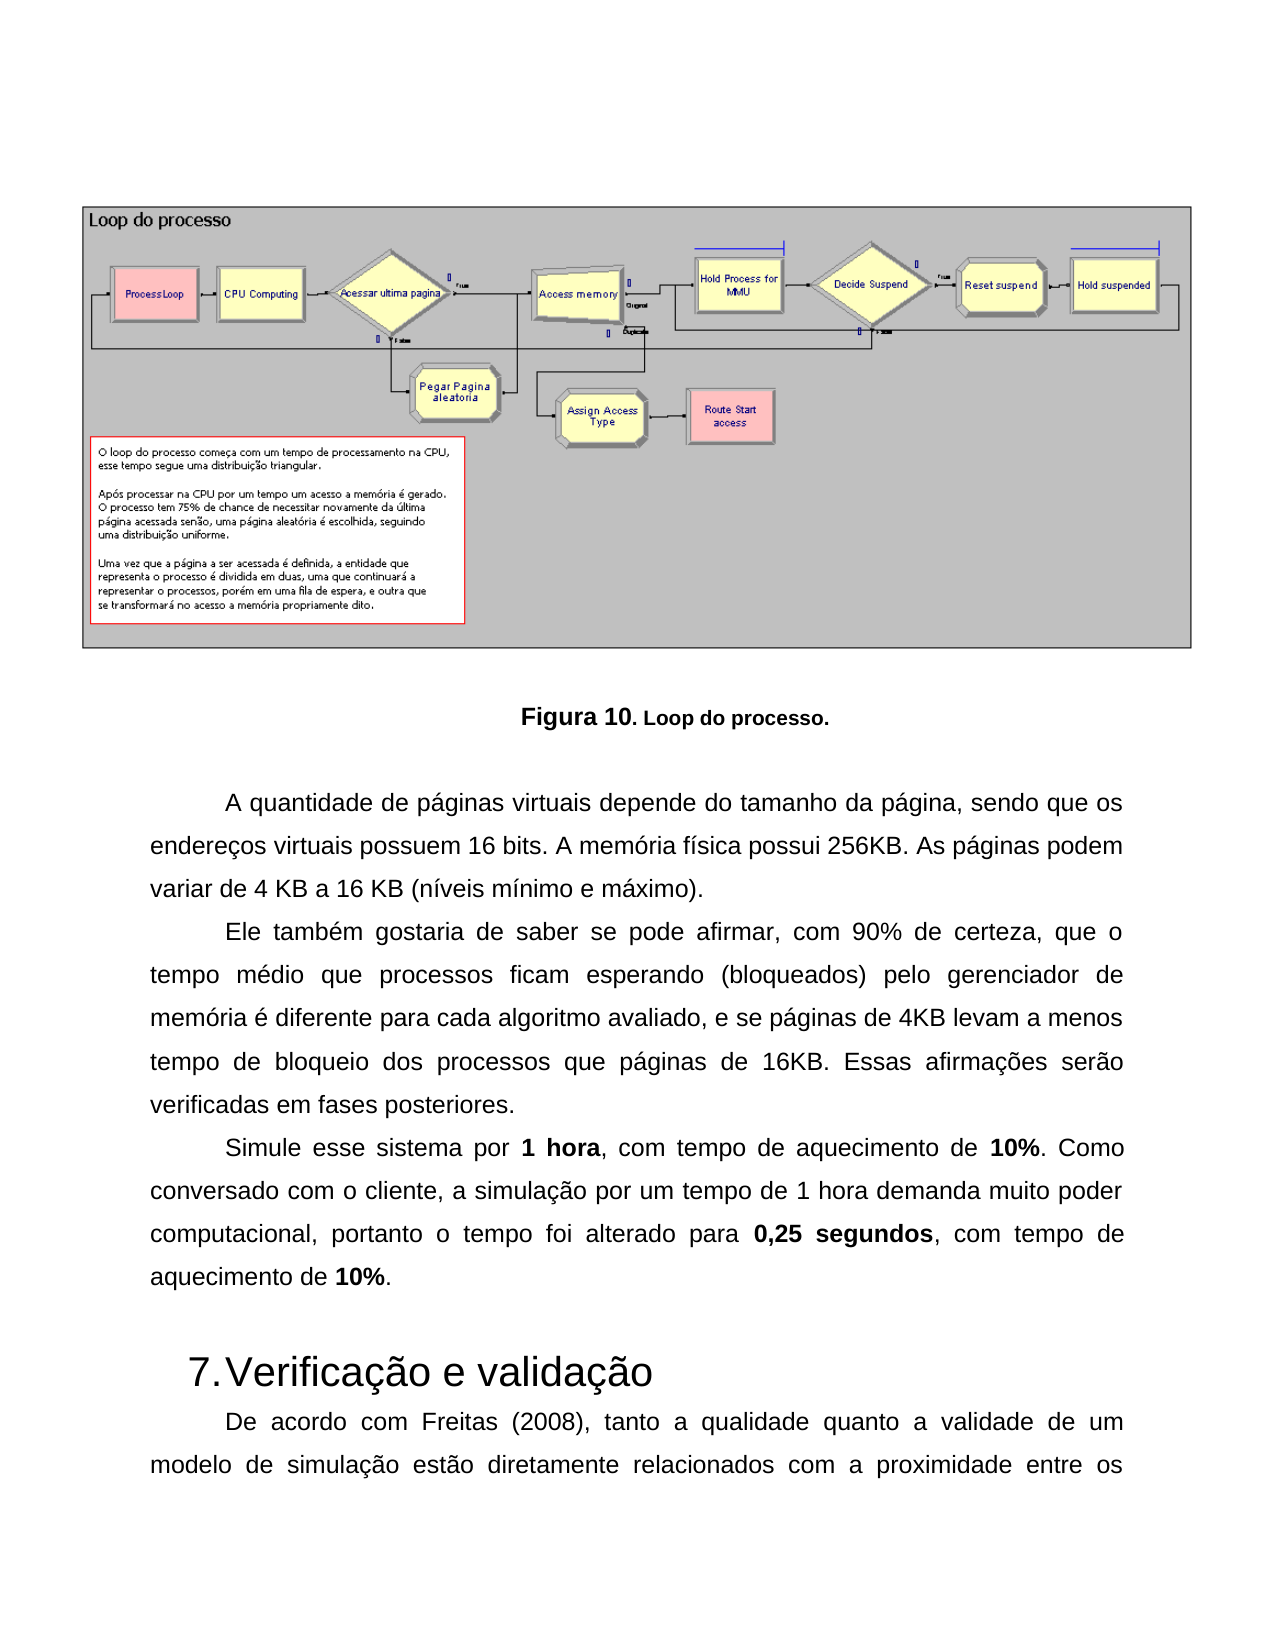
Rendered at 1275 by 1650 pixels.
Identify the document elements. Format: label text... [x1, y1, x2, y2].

text Figura 10. Loop do processo. [150, 654, 1125, 730]
subtitle Verificação e validação [187, 1347, 1125, 1395]
text [150, 193, 1125, 201]
text Simule esse sistema por 1 hora, com tempo de aquecimento de 10%. Como conversado com o cliente, a simulação por um tempo de 1 hora demanda muito poder computacional, portanto o tempo foi alterado para 0,25 segundos, com tempo de aquecimento de 10%. [150, 1133, 1125, 1291]
text De acordo com Freitas (2008), tanto a qualidade quanto a validade de um modelo de simulação estão diretamente relacionados com a proximidade entre os [150, 1407, 1125, 1479]
text A quantidade de páginas virtuais depende do tamanho da página, sendo que os endereços virtuais possuem 16 bits. A memória física possui 256KB. As páginas podem variar de 4 KB a 16 KB (níveis mínimo e máximo). [150, 788, 1125, 903]
text Ele também gostaria de saber se pode afirmar, com 90% de certeza, que o tempo médio que processos ficam esperando (bloqueados) pelo gerenciador de memória é diferente para cada algoritmo avaliado, e se páginas de 4KB levam a menos tempo de bloqueio dos processos que páginas de 16KB. Essas afirmações serão verificadas em fases posteriores. [150, 917, 1125, 1118]
picture [78, 201, 1197, 654]
